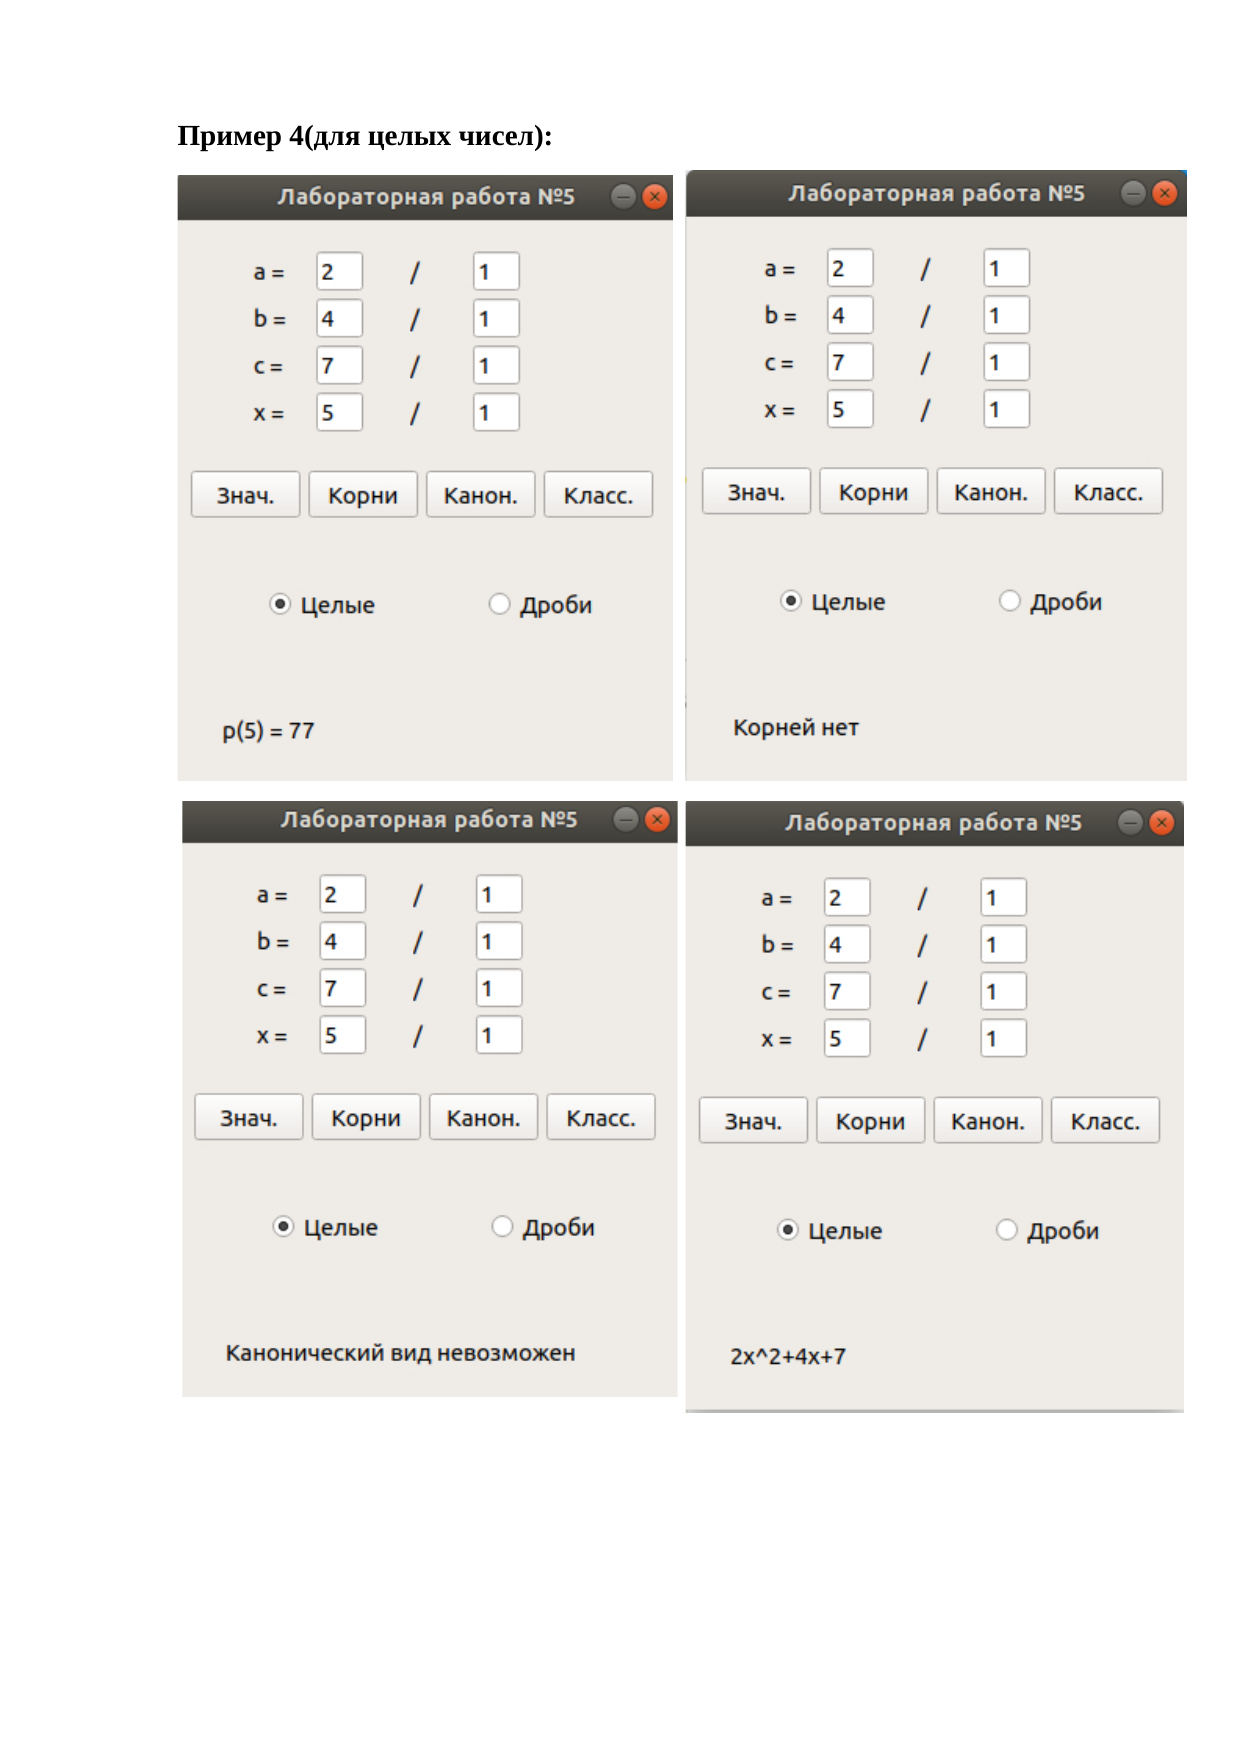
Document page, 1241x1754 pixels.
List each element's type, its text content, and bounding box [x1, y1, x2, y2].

picture [685, 170, 1187, 781]
picture [182, 801, 678, 1397]
text Пример 4(для целых чисел): [177, 118, 1152, 152]
picture [177, 175, 673, 781]
picture [685, 801, 1184, 1413]
